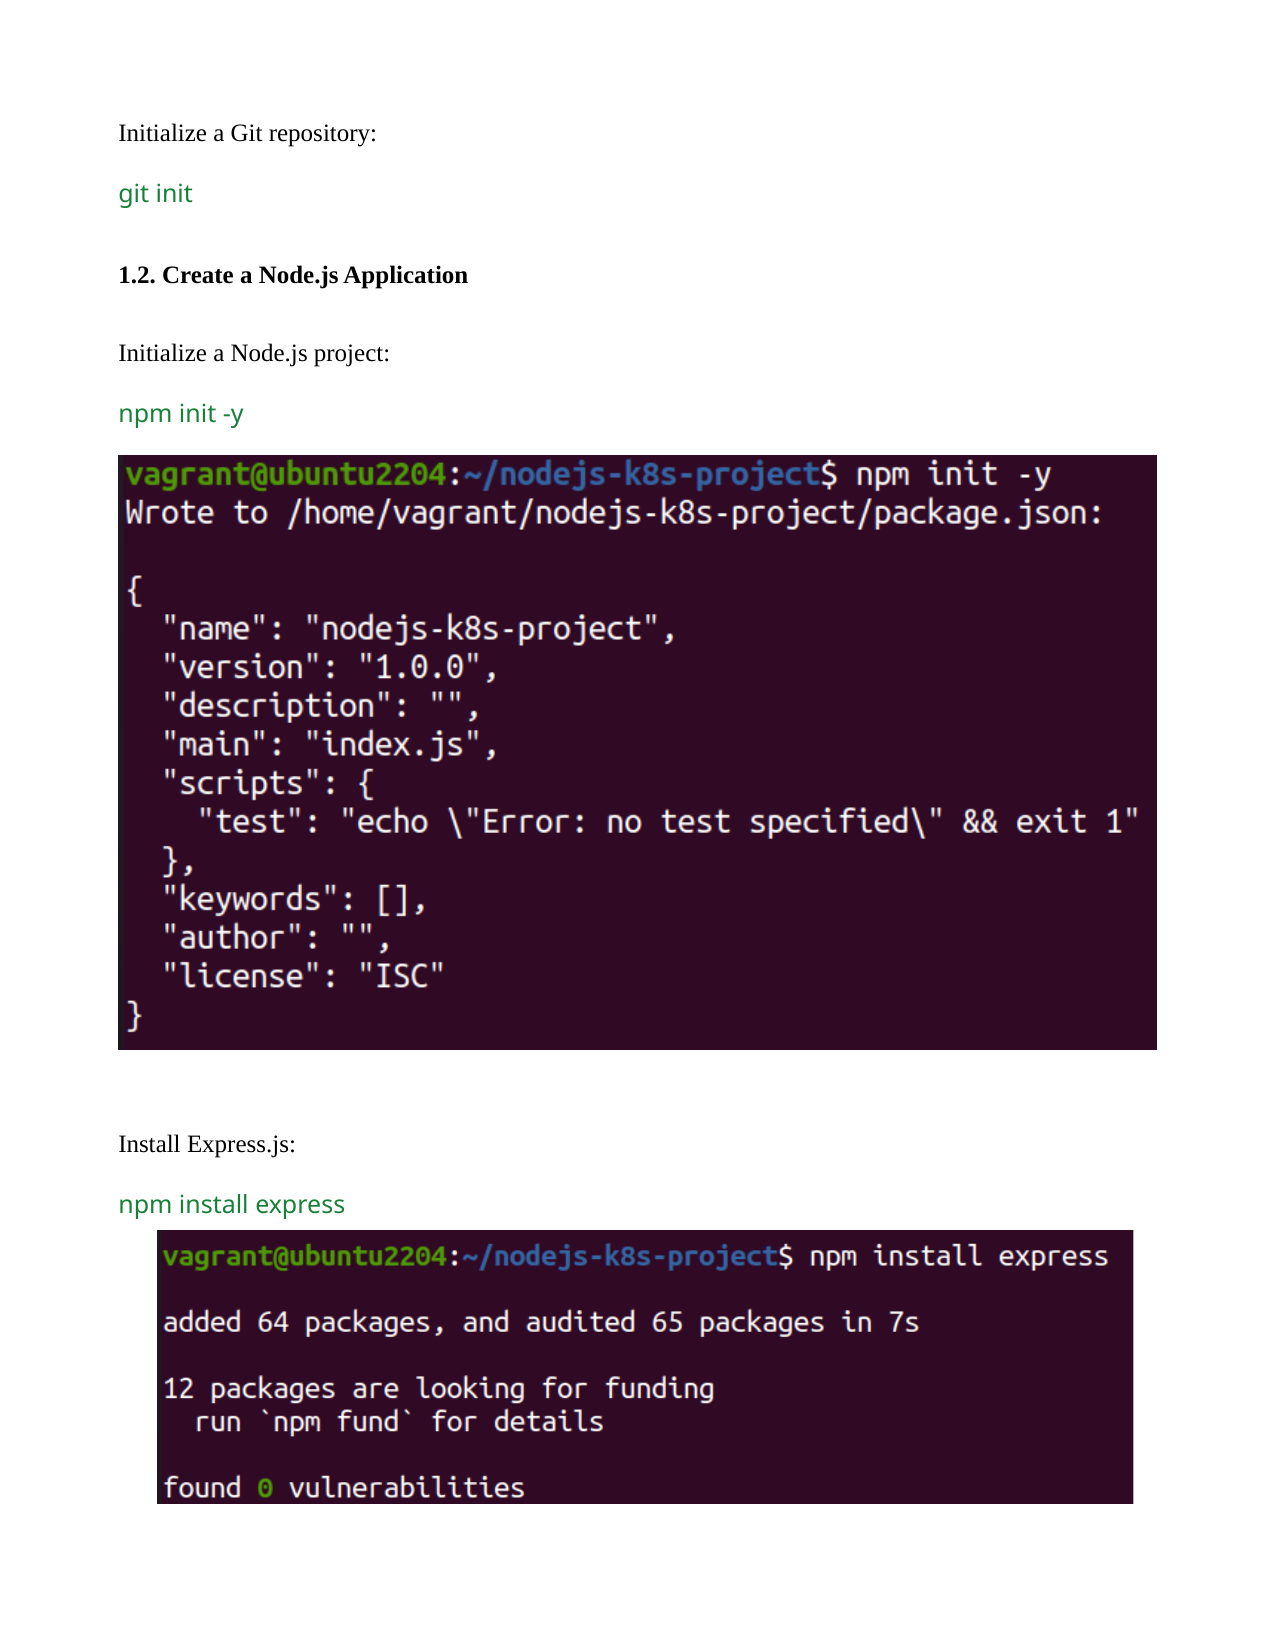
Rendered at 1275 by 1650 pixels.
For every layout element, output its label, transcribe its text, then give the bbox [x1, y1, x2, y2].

text Install Express.js: npm install express [118, 1129, 1157, 1220]
text 1.2. Create a Node.js Application [118, 260, 1157, 288]
picture [118, 455, 1157, 1050]
text Initialize a Node.js project: npm init -y [118, 338, 1157, 430]
text Initialize a Git repository: git init [118, 118, 1157, 210]
picture [157, 1230, 1134, 1504]
